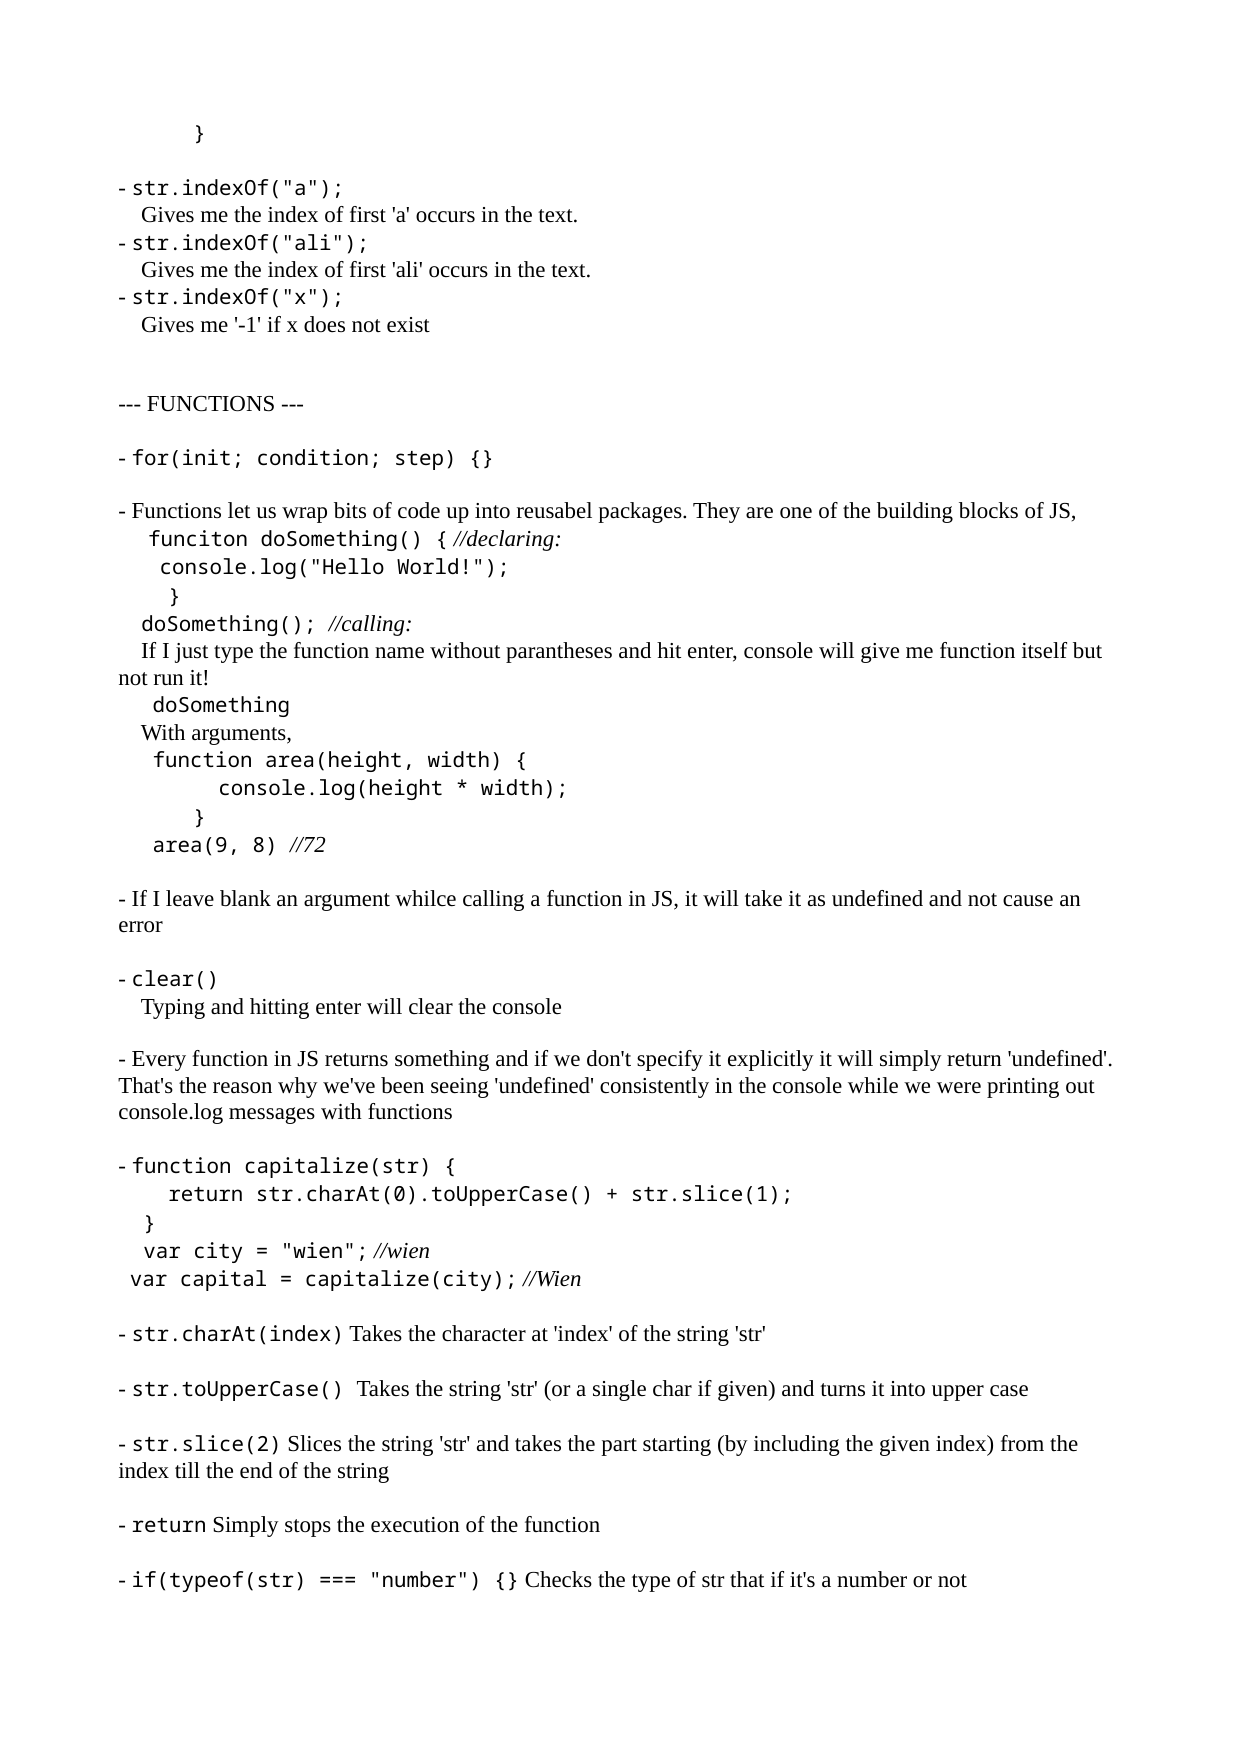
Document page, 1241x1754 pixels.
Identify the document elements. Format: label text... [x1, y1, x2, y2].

text - str.toUpperCase() Takes the string 'str' (or a single char if given) and turns it into upper case [118, 1374, 1122, 1403]
text doSomething(); //calling: [118, 609, 1122, 638]
text Gives me the index of first 'a' occurs in the text. [118, 201, 1122, 228]
text - for(init; condition; step) {} [118, 443, 1122, 471]
text doSomething [118, 690, 1122, 719]
text - str.slice(2) Slices the string 'str' and takes the part starting (by including the given index) from the index till the end of the string [118, 1429, 1122, 1484]
text - str.indexOf("x"); [118, 282, 1122, 311]
text Typing and hitting enter will clear the console [118, 993, 1122, 1019]
text var capital = capitalize(city); //Wien [118, 1264, 1122, 1293]
text With arguments, [118, 719, 1122, 745]
text - return Simply stops the execution of the function [118, 1510, 1122, 1538]
text } [118, 118, 1122, 147]
text - function capitalize(str) { [118, 1151, 1122, 1179]
text - if(typeof(str) === "number") {} Checks the type of str that if it's a number or not [118, 1565, 1122, 1593]
text area(9, 8) //72 [118, 830, 1122, 859]
text } [118, 1208, 1122, 1236]
text } [118, 581, 1122, 609]
text - If I leave blank an argument whilce calling a function in JS, it will take it as undefined and not cause an error [118, 885, 1122, 938]
text - str.indexOf("a"); [118, 173, 1122, 201]
text - str.charAt(index) Takes the character at 'index' of the string 'str' [118, 1319, 1122, 1348]
text - Every function in JS returns something and if we don't specify it explicitly it will simply return 'undefined'. That's the reason why we've been seeing 'undefined' consistently in the console while we were printing out console.log messages with functions [118, 1045, 1122, 1124]
text - Functions let us wrap bits of code up into reusabel packages. They are one of the building blocks of JS, [118, 497, 1122, 524]
text Gives me '-1' if x does not exist [118, 311, 1122, 337]
text function area(height, width) { [118, 745, 1122, 773]
text var city = "wien"; //wien [118, 1236, 1122, 1264]
text If I just type the function name without parantheses and hit enter, console will give me function itself but not run it! [118, 638, 1122, 690]
text --- FUNCTIONS --- [118, 390, 1122, 416]
text - str.indexOf("ali"); [118, 228, 1122, 256]
text - clear() [118, 964, 1122, 993]
text return str.charAt(0).toUpperCase() + str.slice(1); [118, 1179, 1122, 1208]
text funciton doSomething() { //declaring: [118, 524, 1122, 552]
text console.log(height * width); [118, 773, 1122, 802]
text } [118, 802, 1122, 830]
text console.log("Hello World!"); [118, 552, 1122, 581]
text Gives me the index of first 'ali' occurs in the text. [118, 256, 1122, 282]
